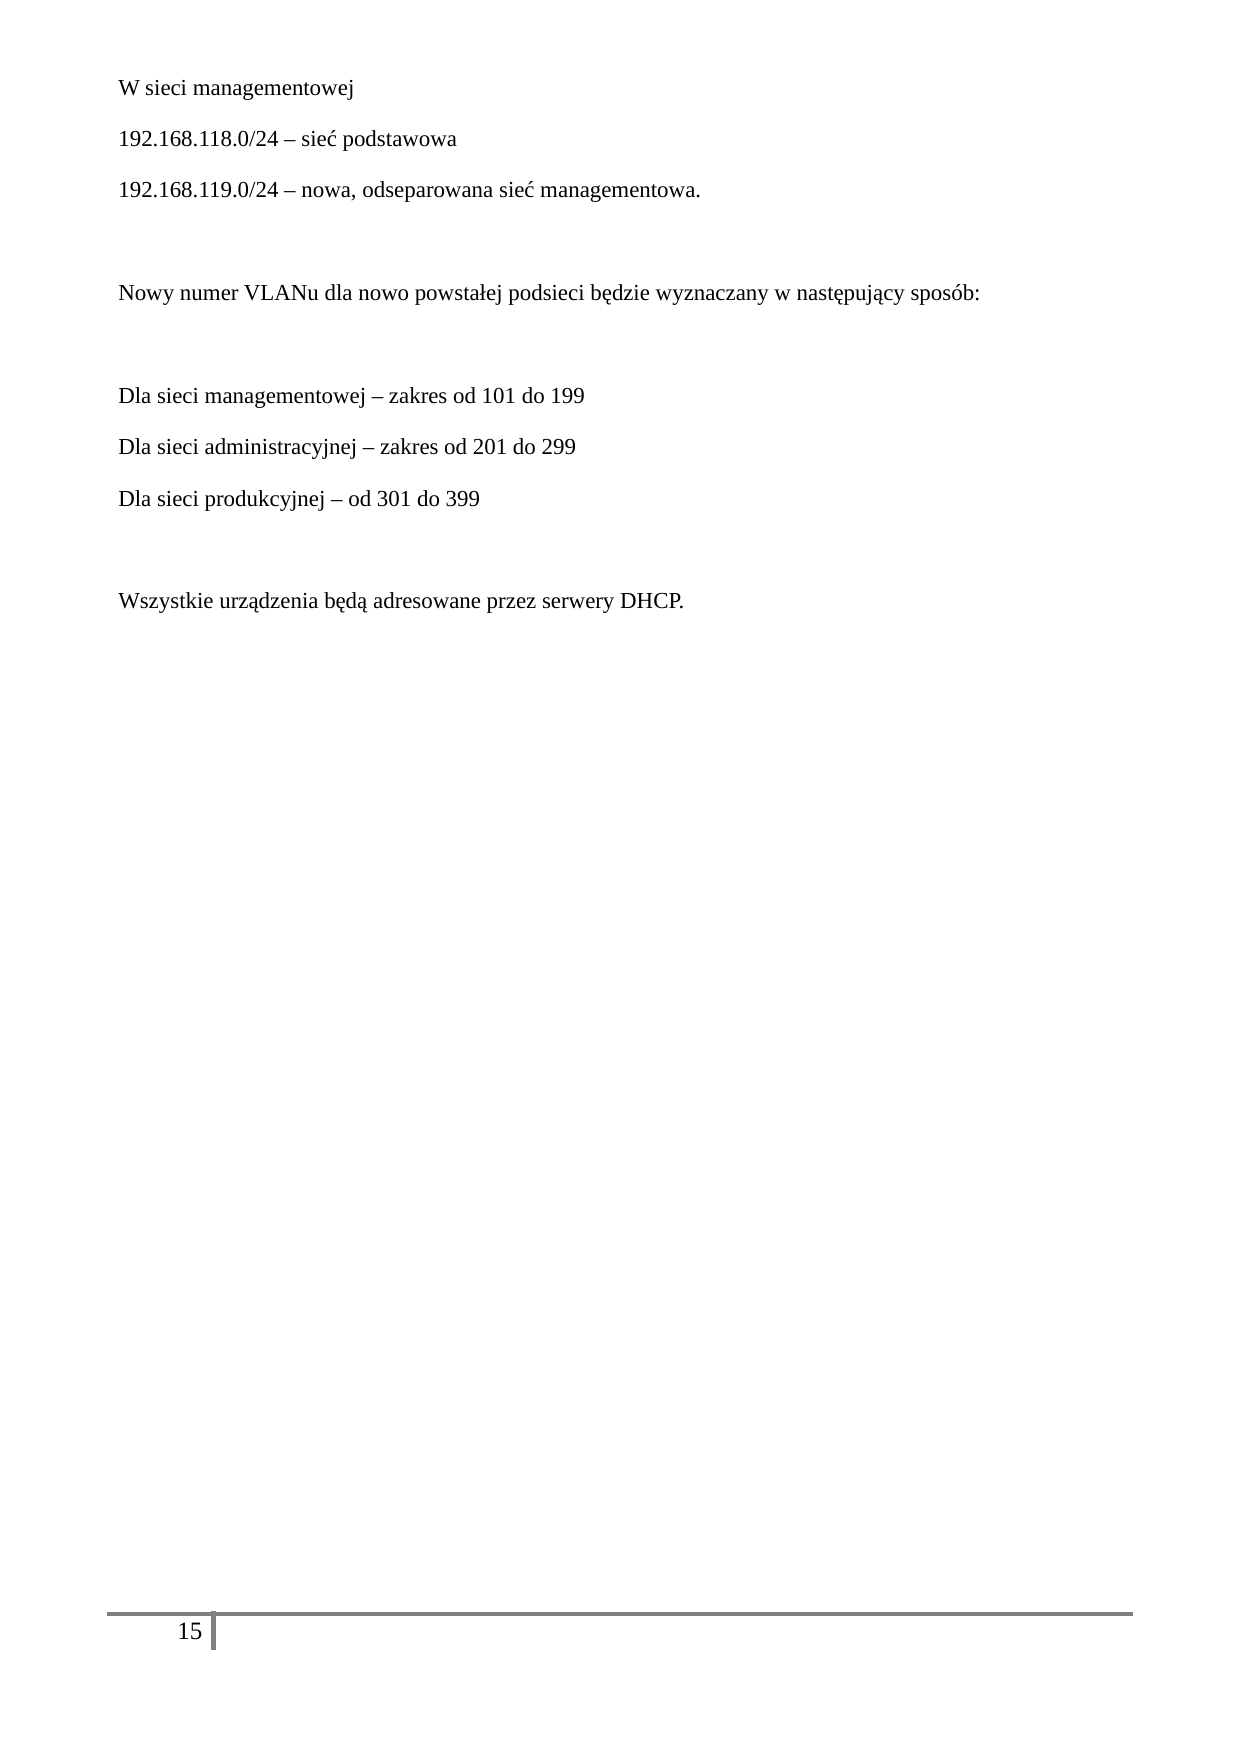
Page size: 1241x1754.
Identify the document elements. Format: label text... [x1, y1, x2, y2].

text Wszystkie urządzenia będą adresowane przez serwery DHCP. [118, 587, 1122, 614]
text Dla sieci managementowej – zakres od 101 do 199 [118, 382, 1122, 408]
text 192.168.119.0/24 – nowa, odseparowana sieć managementowa. [118, 176, 1122, 203]
text Dla sieci produkcyjnej – od 301 do 399 [118, 484, 1122, 511]
text Dla sieci administracyjnej – zakres od 201 do 299 [118, 433, 1122, 459]
text W sieci managementowej [118, 74, 1122, 100]
text Nowy numer VLANu dla nowo powstałej podsieci będzie wyznaczany w następujący sposób: [118, 279, 1122, 306]
text 192.168.118.0/24 – sieć podstawowa [118, 125, 1122, 151]
